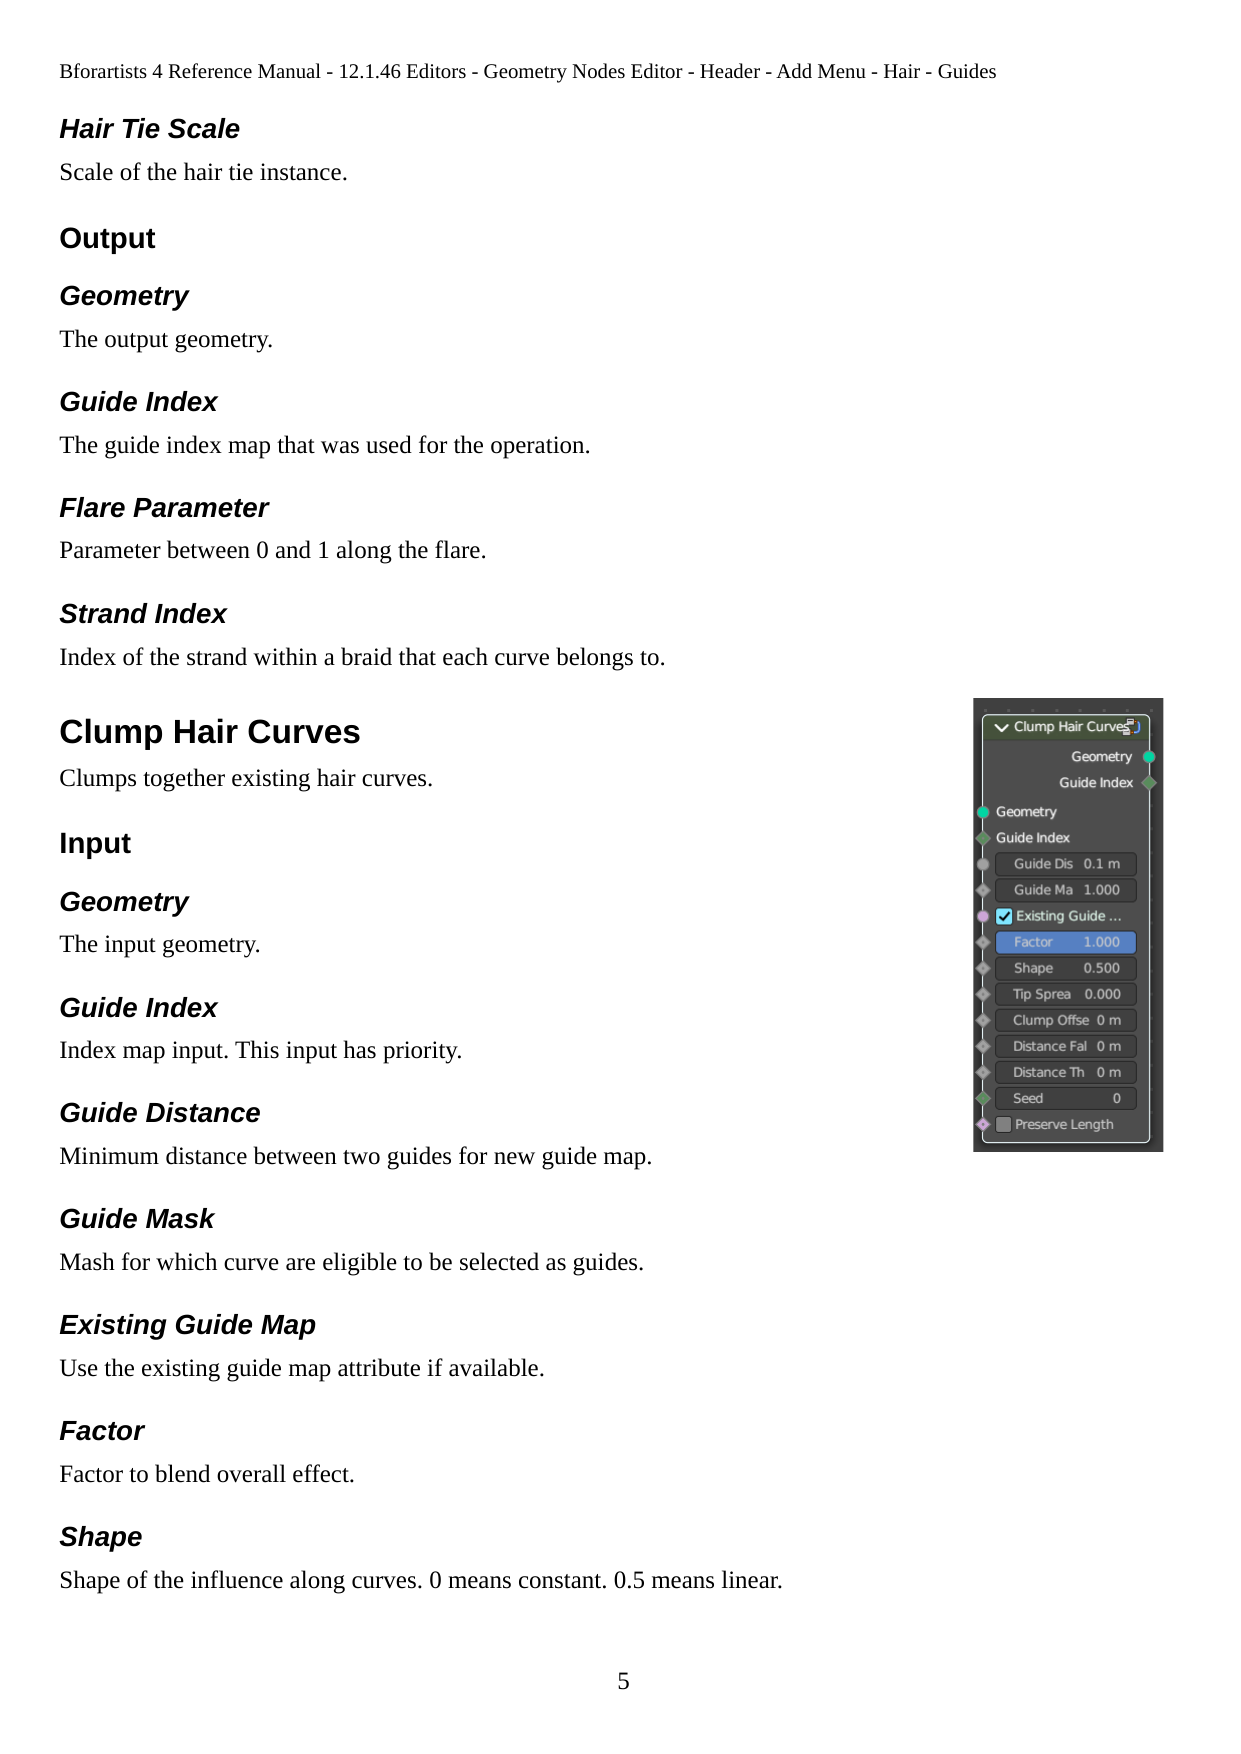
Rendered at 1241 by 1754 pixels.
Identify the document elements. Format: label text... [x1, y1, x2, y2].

text Scale of the hair tie instance. [59, 157, 1181, 186]
text [1164, 929, 1181, 958]
subtitle Flare Parameter [59, 491, 1181, 523]
subtitle [1164, 711, 1181, 750]
subtitle Geometry [59, 279, 1181, 311]
subtitle Guide Distance [59, 1097, 973, 1129]
subtitle Output [59, 221, 1181, 254]
text Use the existing guide map attribute if available. [59, 1353, 1181, 1382]
subtitle Clump Hair Curves [59, 711, 973, 750]
subtitle Guide Index [59, 385, 1181, 417]
subtitle Existing Guide Map [59, 1309, 1181, 1341]
subtitle [1164, 885, 1181, 917]
subtitle Factor [59, 1415, 1181, 1447]
subtitle Shape [59, 1521, 1181, 1552]
subtitle Geometry [59, 885, 973, 917]
subtitle [1164, 826, 1181, 860]
text Factor to blend overall effect. [59, 1459, 1181, 1488]
subtitle Hair Tie Scale [59, 113, 1181, 144]
picture [973, 698, 1164, 1152]
text The input geometry. [59, 929, 973, 958]
text Index of the strand within a braid that each curve belongs to. [59, 642, 1181, 670]
text The guide index map that was used for the operation. [59, 430, 1181, 458]
subtitle [1164, 991, 1181, 1023]
text Minimum distance between two guides for new guide map. [59, 1141, 1181, 1170]
text Shape of the influence along curves. 0 means constant. 0.5 means linear. [59, 1565, 1181, 1594]
text Parameter between 0 and 1 along the flare. [59, 536, 1181, 564]
subtitle Input [59, 826, 973, 860]
text Clumps together existing hair curves. [59, 763, 973, 791]
text Mash for which curve are eligible to be selected as guides. [59, 1247, 1181, 1276]
subtitle [1164, 1097, 1181, 1129]
subtitle Guide Mask [59, 1203, 1181, 1235]
text Index map input. This input has priority. [59, 1035, 973, 1064]
subtitle Strand Index [59, 597, 1181, 629]
text The output geometry. [59, 324, 1181, 352]
subtitle Guide Index [59, 991, 973, 1023]
